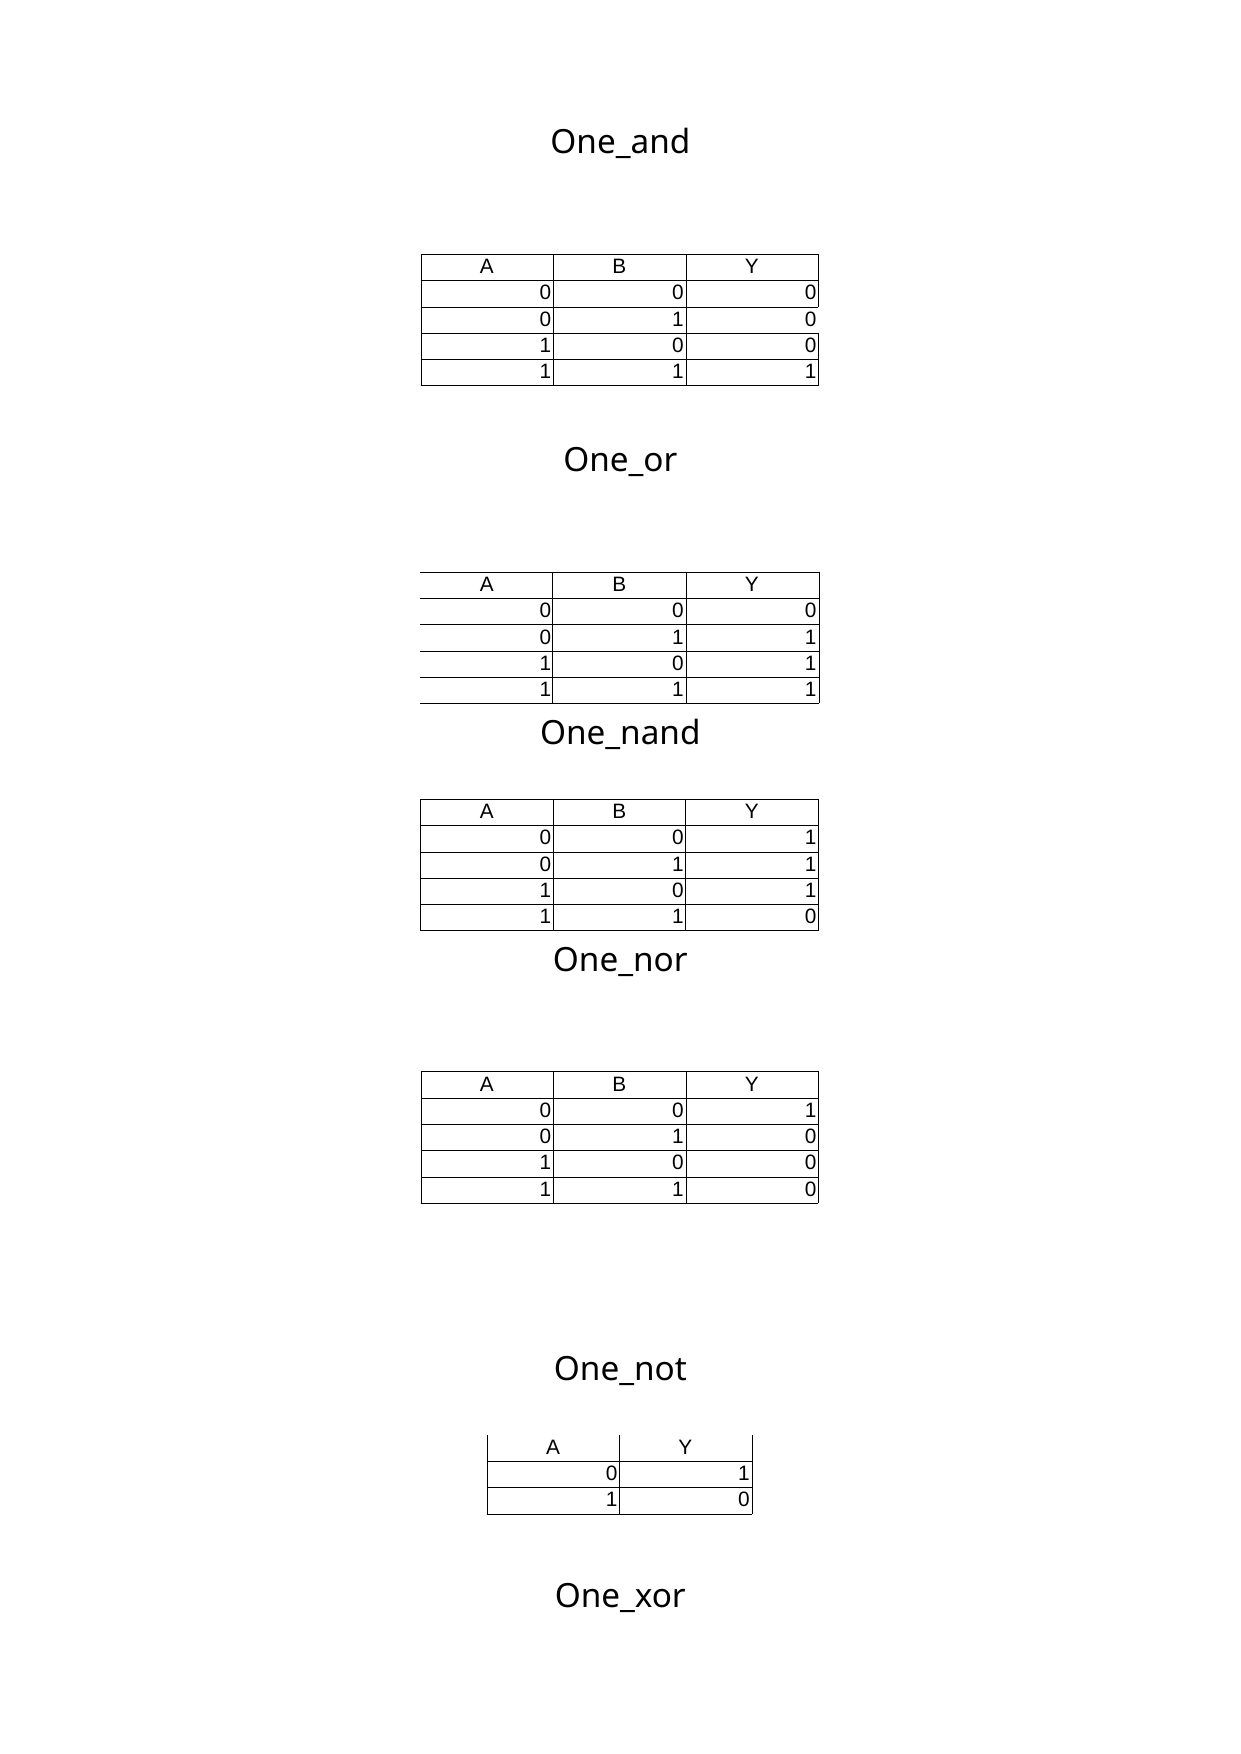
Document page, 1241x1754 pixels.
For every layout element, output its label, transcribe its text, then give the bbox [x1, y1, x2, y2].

text One_nand [118, 708, 1122, 754]
text One_not [118, 1344, 1122, 1390]
text One_and [118, 118, 1122, 163]
text One_xor [118, 1571, 1122, 1617]
text One_or [118, 436, 1122, 481]
text One_nor [118, 936, 1122, 981]
